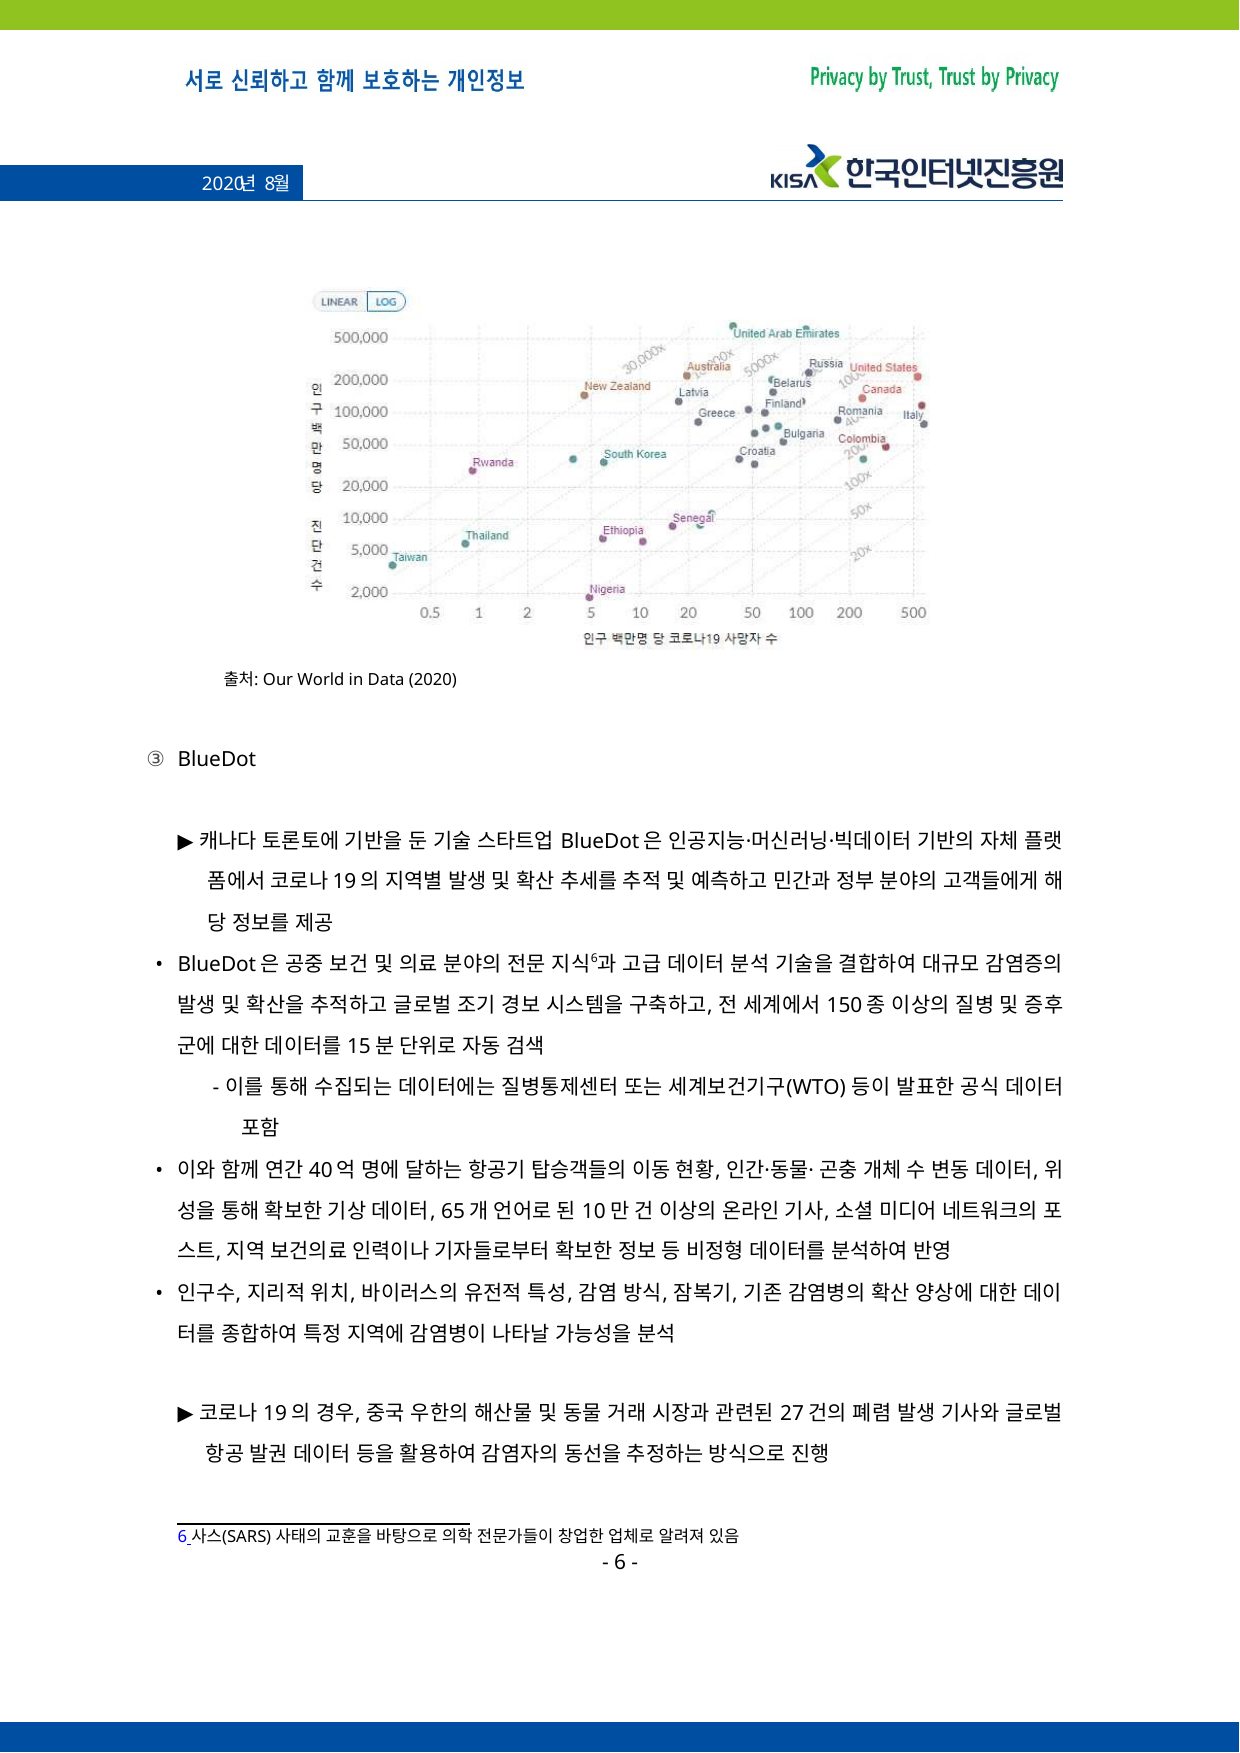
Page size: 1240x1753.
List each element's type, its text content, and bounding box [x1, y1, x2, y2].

text 출처: Our World in Data (2020) [176, 668, 1063, 691]
text ▶ 코로나 19의 경우, 중국 우한의 해산물 및 동물 거래 시장과 관련된 27건의 폐렴 발생 기사와 글로벌 항공 발권 데이터 등을 활용하여 감염자의 동선을 추정하는 방식으로 진행 [177, 1398, 1063, 1467]
list 인구수, 지리적 위치, 바이러스의 유전적 특성, 감염 방식, 잠복기, 기존 감염병의 확산 양상에 대한 데이터를 종합하여 특정 지역에 감염병이 나타날 가능성을 분석 [155, 1278, 1063, 1347]
text ▶ 캐나다 토론토에 기반을 둔 기술 스타트업 BlueDot은 인공지능·머신러닝·빅데이터 기반의 자체 플랫폼에서 코로나19의 지역별 발생 및 확산 추세를 추적 및 예측하고 민간과 정부 분야의 고객들에게 해당 정보를 제공 [177, 826, 1063, 936]
list BlueDot [146, 744, 1063, 773]
text - 이를 통해 수집되는 데이터에는 질병통제센터 또는 세계보건기구(WTO) 등이 발표한 공식 데이터 포함 [207, 1072, 1063, 1142]
list 사스(SARS) 사태의 교훈을 바탕으로 의학 전문가들이 창업한 업체로 알려져 있음 [177, 1524, 1063, 1547]
list 이와 함께 연간 40억 명에 달하는 항공기 탑승객들의 이동 현황, 인간·동물· 곤충 개체 수 변동 데이터, 위성을 통해 확보한 기상 데이터, 65개 언어로 된 10만 건 이상의 온라인 기사, 소셜 미디어 네트워크의 포스트, 지역 보건의료 인력이나 기자들로부터 확보한 정보 등 비정형 데이터를 분석하여 반영 [155, 1155, 1063, 1265]
list BlueDot은 공중 보건 및 의료 분야의 전문 지식과 고급 데이터 분석 기술을 결합하여 대규모 감염증의 발생 및 확산을 추적하고 글로벌 조기 경보 시스템을 구축하고, 전 세계에서 150종 이상의 질병 및 증후군에 대한 데이터를 15분 단위로 자동 검색 [155, 949, 1063, 1059]
